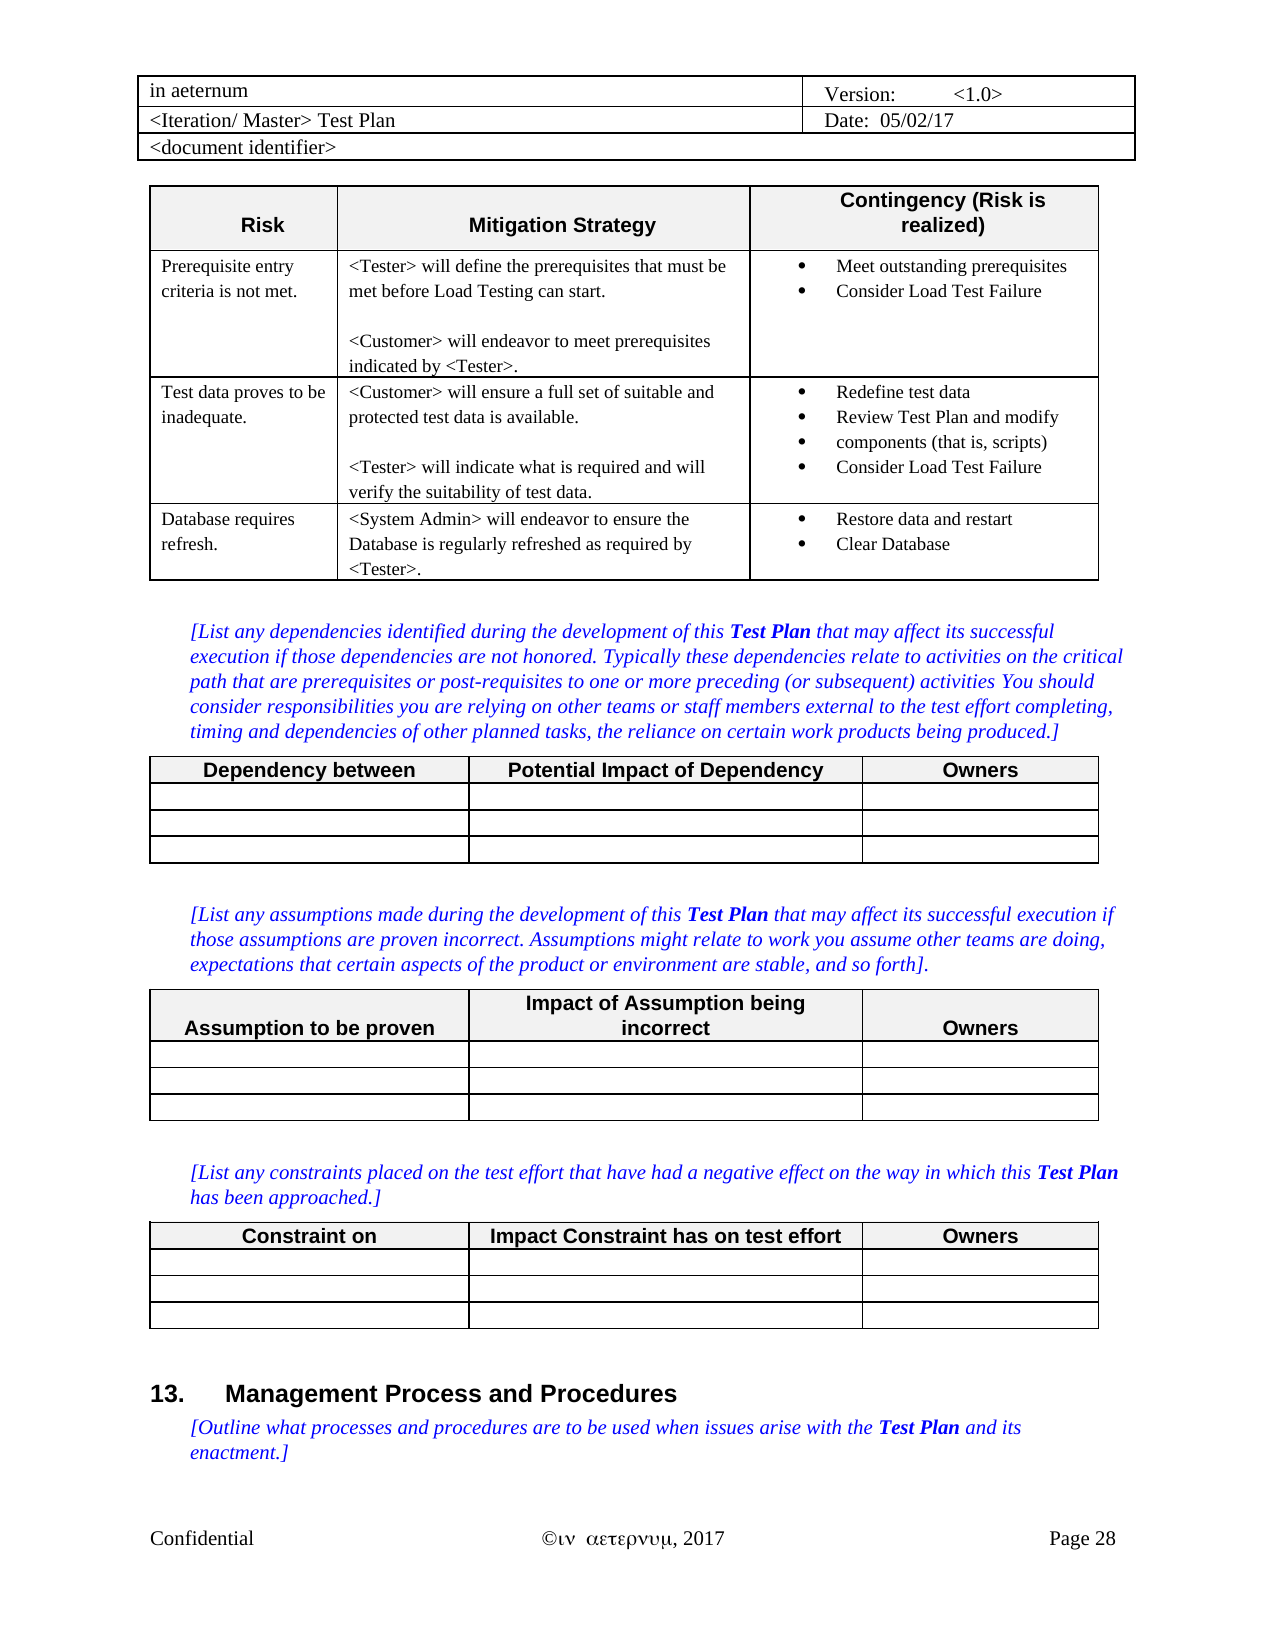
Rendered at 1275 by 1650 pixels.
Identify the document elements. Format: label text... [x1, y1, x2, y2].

table_cell Prerequisite entry criteria is not met. [151, 251, 337, 376]
table_header Dependency between [151, 757, 468, 782]
table_cell [863, 1276, 1098, 1301]
table_header Contingency (Risk is realized) [751, 187, 1098, 249]
table_header Owners [863, 757, 1098, 782]
table_cell [151, 1068, 468, 1093]
table_cell [151, 1276, 468, 1301]
table_cell Database requires refresh. [151, 504, 337, 579]
table_cell <System Admin> will endeavor to ensure the Database is regularly refreshed as required by <Tester>. [338, 504, 749, 579]
table_cell [470, 1068, 862, 1093]
table_cell Redefine test data Review Test Plan and modify components (that is, scripts) Consider Load Test Failure [751, 378, 1098, 503]
table_header Impact of Assumption being incorrect [470, 990, 862, 1040]
table_cell [863, 1068, 1098, 1093]
table_cell [470, 784, 862, 809]
table_cell [470, 811, 862, 835]
table_cell [151, 811, 468, 835]
table_cell [863, 837, 1098, 862]
table_header Constraint on [151, 1223, 468, 1248]
table_cell [863, 1303, 1098, 1328]
table_cell Test data proves to be inadequate. [151, 378, 337, 503]
table_cell [151, 784, 468, 809]
table_cell [151, 1042, 468, 1067]
table_cell [863, 1095, 1098, 1120]
table_header Mitigation Strategy [338, 187, 749, 249]
text [List any assumptions made during the development of this Test Plan that may affect its successful execution if those assumptions are proven incorrect. Assumptions might relate to work you assume other teams are doing, expectations that certain aspects of the product or environment are stable, and so forth]. [190, 901, 1125, 976]
table_cell [470, 1250, 862, 1274]
table_cell [863, 811, 1098, 835]
table_header Owners [863, 990, 1098, 1040]
table_cell [863, 1250, 1098, 1274]
table_cell [470, 837, 862, 862]
table_cell Restore data and restart Clear Database [751, 504, 1098, 579]
table_cell [470, 1276, 862, 1301]
table_cell Meet outstanding prerequisites Consider Load Test Failure [751, 251, 1098, 376]
subtitle Management Process and Procedures [150, 1379, 1125, 1408]
table_cell [151, 1095, 468, 1120]
table_cell [863, 1042, 1098, 1067]
table_cell <Tester> will define the prerequisites that must be met before Load Testing can start. <Customer> will endeavor to meet prerequisites indicated by <Tester>. [338, 251, 749, 376]
table_cell [470, 1042, 862, 1067]
text [List any dependencies identified during the development of this Test Plan that may affect its successful execution if those dependencies are not honored. Typically these dependencies relate to activities on the critical path that are prerequisites or post-requisites to one or more preceding (or subsequent) activities You should consider responsibilities you are relying on other teams or staff members external to the test effort completing, timing and dependencies of other planned tasks, the reliance on certain work products being produced.] [190, 618, 1125, 743]
text [Outline what processes and procedures are to be used when issues arise with the Test Plan and its enactment.] [190, 1414, 1125, 1464]
table_header Assumption to be proven [151, 990, 468, 1040]
table_cell [470, 1303, 862, 1328]
table_cell [863, 784, 1098, 809]
table_header Potential Impact of Dependency [470, 757, 862, 782]
table_cell [470, 1095, 862, 1120]
table_header Owners [863, 1223, 1098, 1248]
table_cell <Customer> will ensure a full set of suitable and protected test data is available. <Tester> will indicate what is required and will verify the suitability of test data. [338, 378, 749, 503]
table_cell [151, 1250, 468, 1274]
text [List any constraints placed on the test effort that have had a negative effect on the way in which this Test Plan has been approached.] [190, 1159, 1125, 1209]
table_cell [151, 1303, 468, 1328]
table_cell [151, 837, 468, 862]
table_header Risk [151, 187, 337, 249]
table_header Impact Constraint has on test effort [470, 1223, 862, 1248]
